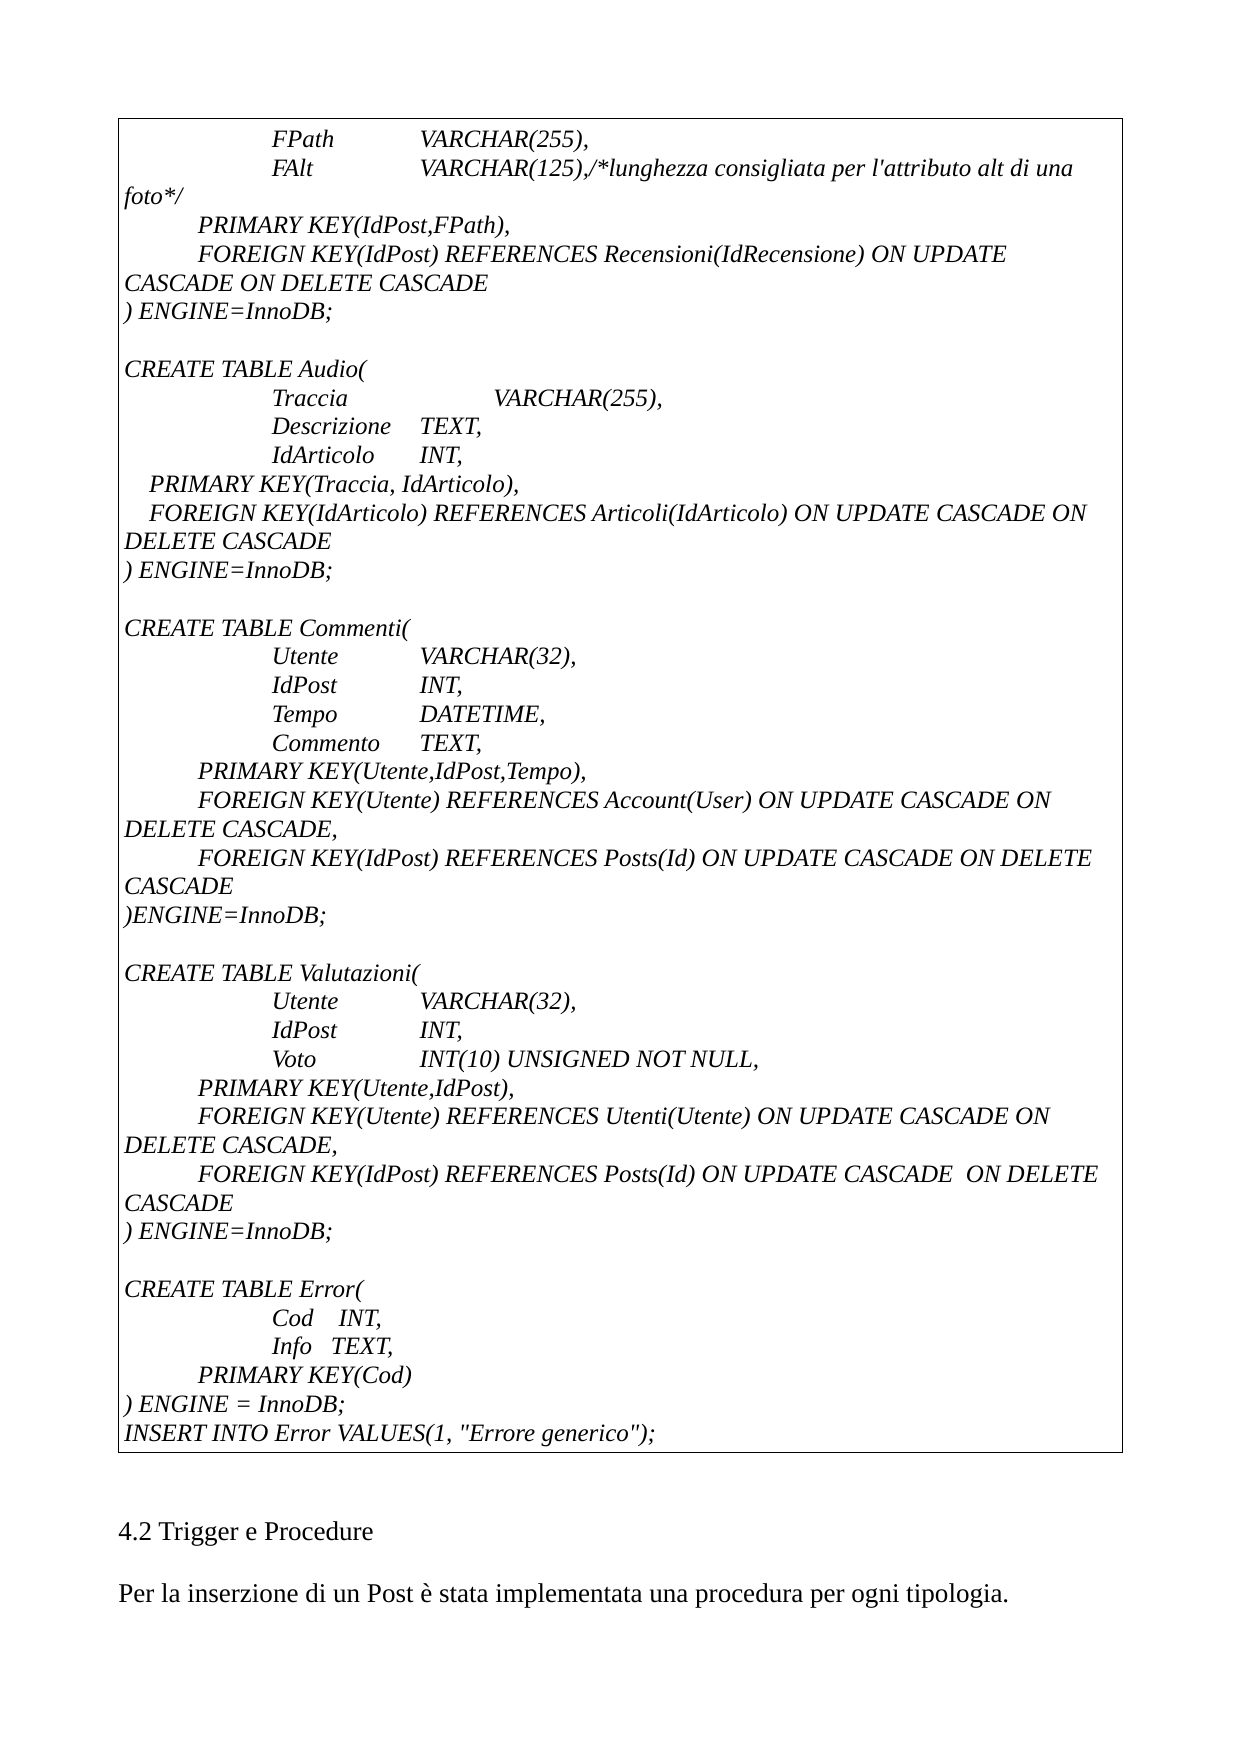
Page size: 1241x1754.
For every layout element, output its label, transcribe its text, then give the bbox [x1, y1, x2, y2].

table_header FPath VARCHAR(255), FAlt VARCHAR(125),/*lunghezza consigliata per l'attributo alt di una foto*/ PRIMARY KEY(IdPost,FPath), FOREIGN KEY(IdPost) REFERENCES Recensioni(IdRecensione) ON UPDATE CASCADE ON DELETE CASCADE ) ENGINE=InnoDB; CREATE TABLE Audio( Traccia VARCHAR(255), Descrizione TEXT, IdArticolo INT, PRIMARY KEY(Traccia, IdArticolo), FOREIGN KEY(IdArticolo) REFERENCES Articoli(IdArticolo) ON UPDATE CASCADE ON DELETE CASCADE ) ENGINE=InnoDB; CREATE TABLE Commenti( Utente VARCHAR(32), IdPost INT, Tempo DATETIME, Commento TEXT, PRIMARY KEY(Utente,IdPost,Tempo), FOREIGN KEY(Utente) REFERENCES Account(User) ON UPDATE CASCADE ON DELETE CASCADE, FOREIGN KEY(IdPost) REFERENCES Posts(Id) ON UPDATE CASCADE ON DELETE CASCADE )ENGINE=InnoDB; CREATE TABLE Valutazioni( Utente VARCHAR(32), IdPost INT, Voto INT(10) UNSIGNED NOT NULL, PRIMARY KEY(Utente,IdPost), FOREIGN KEY(Utente) REFERENCES Utenti(Utente) ON UPDATE CASCADE ON DELETE CASCADE, FOREIGN KEY(IdPost) REFERENCES Posts(Id) ON UPDATE CASCADE ON DELETE CASCADE ) ENGINE=InnoDB; CREATE TABLE Error( Cod INT, Info TEXT, PRIMARY KEY(Cod) ) ENGINE = InnoDB; INSERT INTO Error VALUES(1, "Errore generico"); [119, 119, 1122, 1452]
text 4.2 Trigger e Procedure [118, 1514, 1122, 1546]
text Per la inserzione di un Post è stata implementata una procedura per ogni tipologia. [118, 1577, 1122, 1608]
